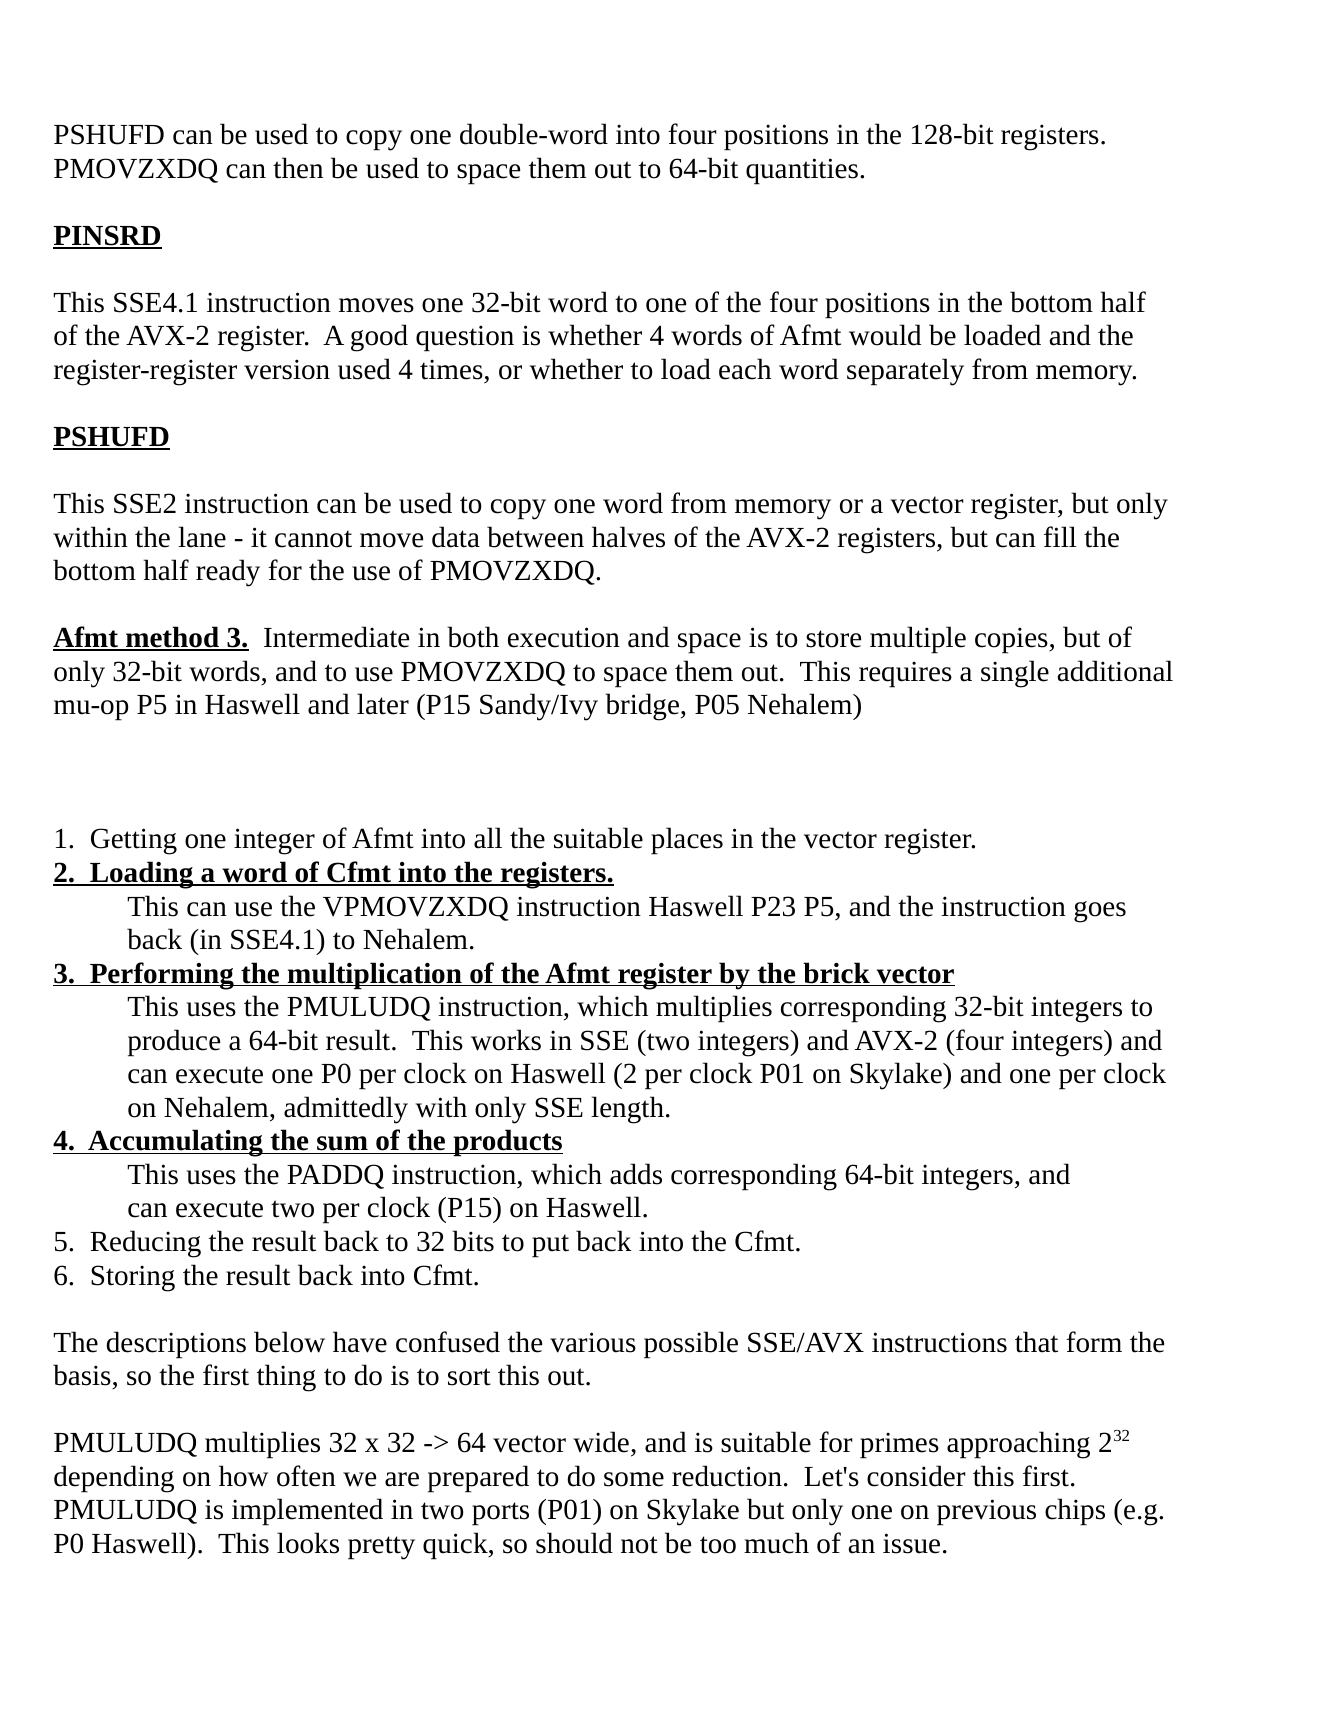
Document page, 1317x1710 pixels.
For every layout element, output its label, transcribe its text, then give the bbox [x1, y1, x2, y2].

text This can use the VPMOVZXDQ instruction Haswell P23 P5, and the instruction goes [53, 889, 1174, 922]
text 4. Accumulating the sum of the products [53, 1123, 1174, 1157]
text 3. Performing the multiplication of the Afmt register by the brick vector [53, 956, 1174, 989]
text Afmt method 3. Intermediate in both execution and space is to store multiple copies, but of only 32-bit words, and to use PMOVZXDQ to space them out. This requires a single additional mu-op P5 in Haswell and later (P15 Sandy/Ivy bridge, P05 Nehalem) [53, 620, 1174, 721]
text 2. Loading a word of Cfmt into the registers. [53, 855, 1174, 889]
text 5. Reducing the result back to 32 bits to put back into the Cfmt. [53, 1224, 1174, 1258]
text PSHUFD can be used to copy one double-word into four positions in the 128-bit registers. PMOVZXDQ can then be used to space them out to 64-bit quantities. [53, 117, 1174, 184]
text 6. Storing the result back into Cfmt. [53, 1258, 1174, 1291]
text on Nehalem, admittedly with only SSE length. [53, 1090, 1174, 1123]
text can execute one P0 per clock on Haswell (2 per clock P01 on Skylake) and one per clock [53, 1056, 1174, 1090]
text can execute two per clock (P15) on Haswell. [53, 1191, 1174, 1224]
text This uses the PMULUDQ instruction, which multiplies corresponding 32-bit integers to [53, 989, 1174, 1023]
text This uses the PADDQ instruction, which adds corresponding 64-bit integers, and [53, 1157, 1174, 1191]
text PINSRD [53, 218, 1174, 251]
text produce a 64-bit result. This works in SSE (two integers) and AVX-2 (four integers) and [53, 1023, 1174, 1056]
text back (in SSE4.1) to Nehalem. [53, 922, 1174, 956]
text The descriptions below have confused the various possible SSE/AVX instructions that form the basis, so the first thing to do is to sort this out. [53, 1325, 1174, 1392]
text PMULUDQ multiplies 32 x 32 -> 64 vector wide, and is suitable for primes approaching 232 depending on how often we are prepared to do some reduction. Let's consider this first. PMULUDQ is implemented in two ports (P01) on Skylake but only one on previous chips (e.g. P0 Haswell). This looks pretty quick, so should not be too much of an issue. [53, 1425, 1174, 1559]
text PSHUFD [53, 419, 1174, 453]
text This SSE4.1 instruction moves one 32-bit word to one of the four positions in the bottom half of the AVX-2 register. A good question is whether 4 words of Afmt would be loaded and the register-register version used 4 times, or whether to load each word separately from memory. [53, 285, 1174, 386]
text 1. Getting one integer of Afmt into all the suitable places in the vector register. [53, 822, 1174, 855]
text This SSE2 instruction can be used to copy one word from memory or a vector register, but only within the lane - it cannot move data between halves of the AVX-2 registers, but can fill the bottom half ready for the use of PMOVZXDQ. [53, 486, 1174, 587]
